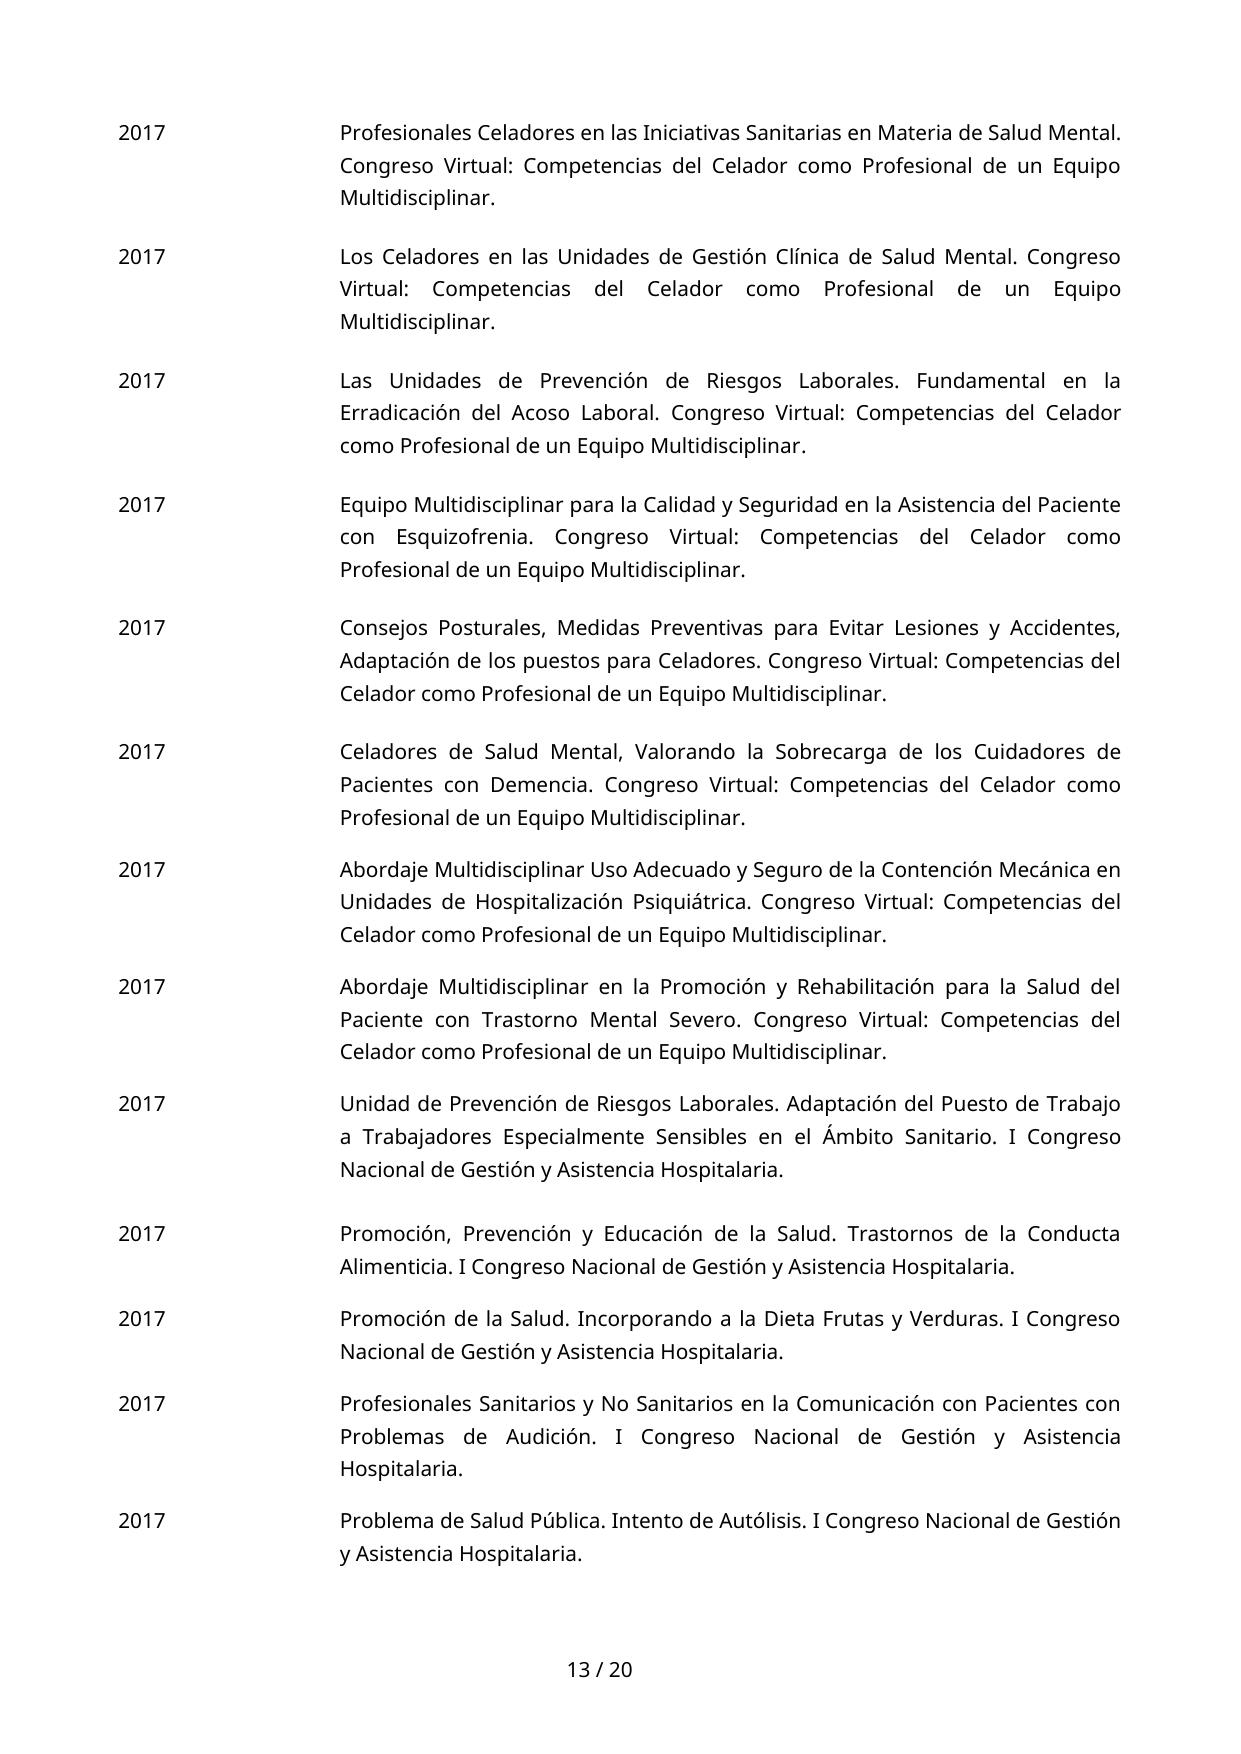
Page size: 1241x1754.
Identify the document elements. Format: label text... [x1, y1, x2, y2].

text 2017 Unidad de Prevención de Riesgos Laborales. Adaptación del Puesto de Trabajo a Trabajadores Especialmente Sensibles en el Ámbito Sanitario. I Congreso Nacional de Gestión y Asistencia Hospitalaria. [118, 1089, 1122, 1183]
text 2017 Profesionales Celadores en las Iniciativas Sanitarias en Materia de Salud Mental. Congreso Virtual: Competencias del Celador como Profesional de un Equipo Multidisciplinar. [118, 118, 1122, 212]
text 2017 Profesionales Sanitarios y No Sanitarios en la Comunicación con Pacientes con Problemas de Audición. I Congreso Nacional de Gestión y Asistencia Hospitalaria. [118, 1389, 1122, 1483]
text 2017 Promoción, Prevención y Educación de la Salud. Trastornos de la Conducta Alimenticia. I Congreso Nacional de Gestión y Asistencia Hospitalaria. [118, 1219, 1122, 1281]
text 2017 Consejos Posturales, Medidas Preventivas para Evitar Lesiones y Accidentes, Adaptación de los puestos para Celadores. Congreso Virtual: Competencias del Celador como Profesional de un Equipo Multidisciplinar. [118, 613, 1122, 707]
text 2017 Las Unidades de Prevención de Riesgos Laborales. Fundamental en la Erradicación del Acoso Laboral. Congreso Virtual: Competencias del Celador como Profesional de un Equipo Multidisciplinar. [118, 366, 1122, 459]
text 2017 Promoción de la Salud. Incorporando a la Dieta Frutas y Verduras. I Congreso Nacional de Gestión y Asistencia Hospitalaria. [118, 1304, 1122, 1365]
text 2017 Equipo Multidisciplinar para la Calidad y Seguridad en la Asistencia del Paciente con Esquizofrenia. Congreso Virtual: Competencias del Celador como Profesional de un Equipo Multidisciplinar. [118, 490, 1122, 583]
text 2017 Los Celadores en las Unidades de Gestión Clínica de Salud Mental. Congreso Virtual: Competencias del Celador como Profesional de un Equipo Multidisciplinar. [118, 242, 1122, 336]
text 2017 Abordaje Multidisciplinar en la Promoción y Rehabilitación para la Salud del Paciente con Trastorno Mental Severo. Congreso Virtual: Competencias del Celador como Profesional de un Equipo Multidisciplinar. [118, 972, 1122, 1066]
text 2017 Problema de Salud Pública. Intento de Autólisis. I Congreso Nacional de Gestión y Asistencia Hospitalaria. [118, 1507, 1122, 1568]
text 2017 Abordaje Multidisciplinar Uso Adecuado y Seguro de la Contención Mecánica en Unidades de Hospitalización Psiquiátrica. Congreso Virtual: Competencias del Celador como Profesional de un Equipo Multidisciplinar. [118, 855, 1122, 948]
text 2017 Celadores de Salud Mental, Valorando la Sobrecarga de los Cuidadores de Pacientes con Demencia. Congreso Virtual: Competencias del Celador como Profesional de un Equipo Multidisciplinar. [118, 737, 1122, 831]
